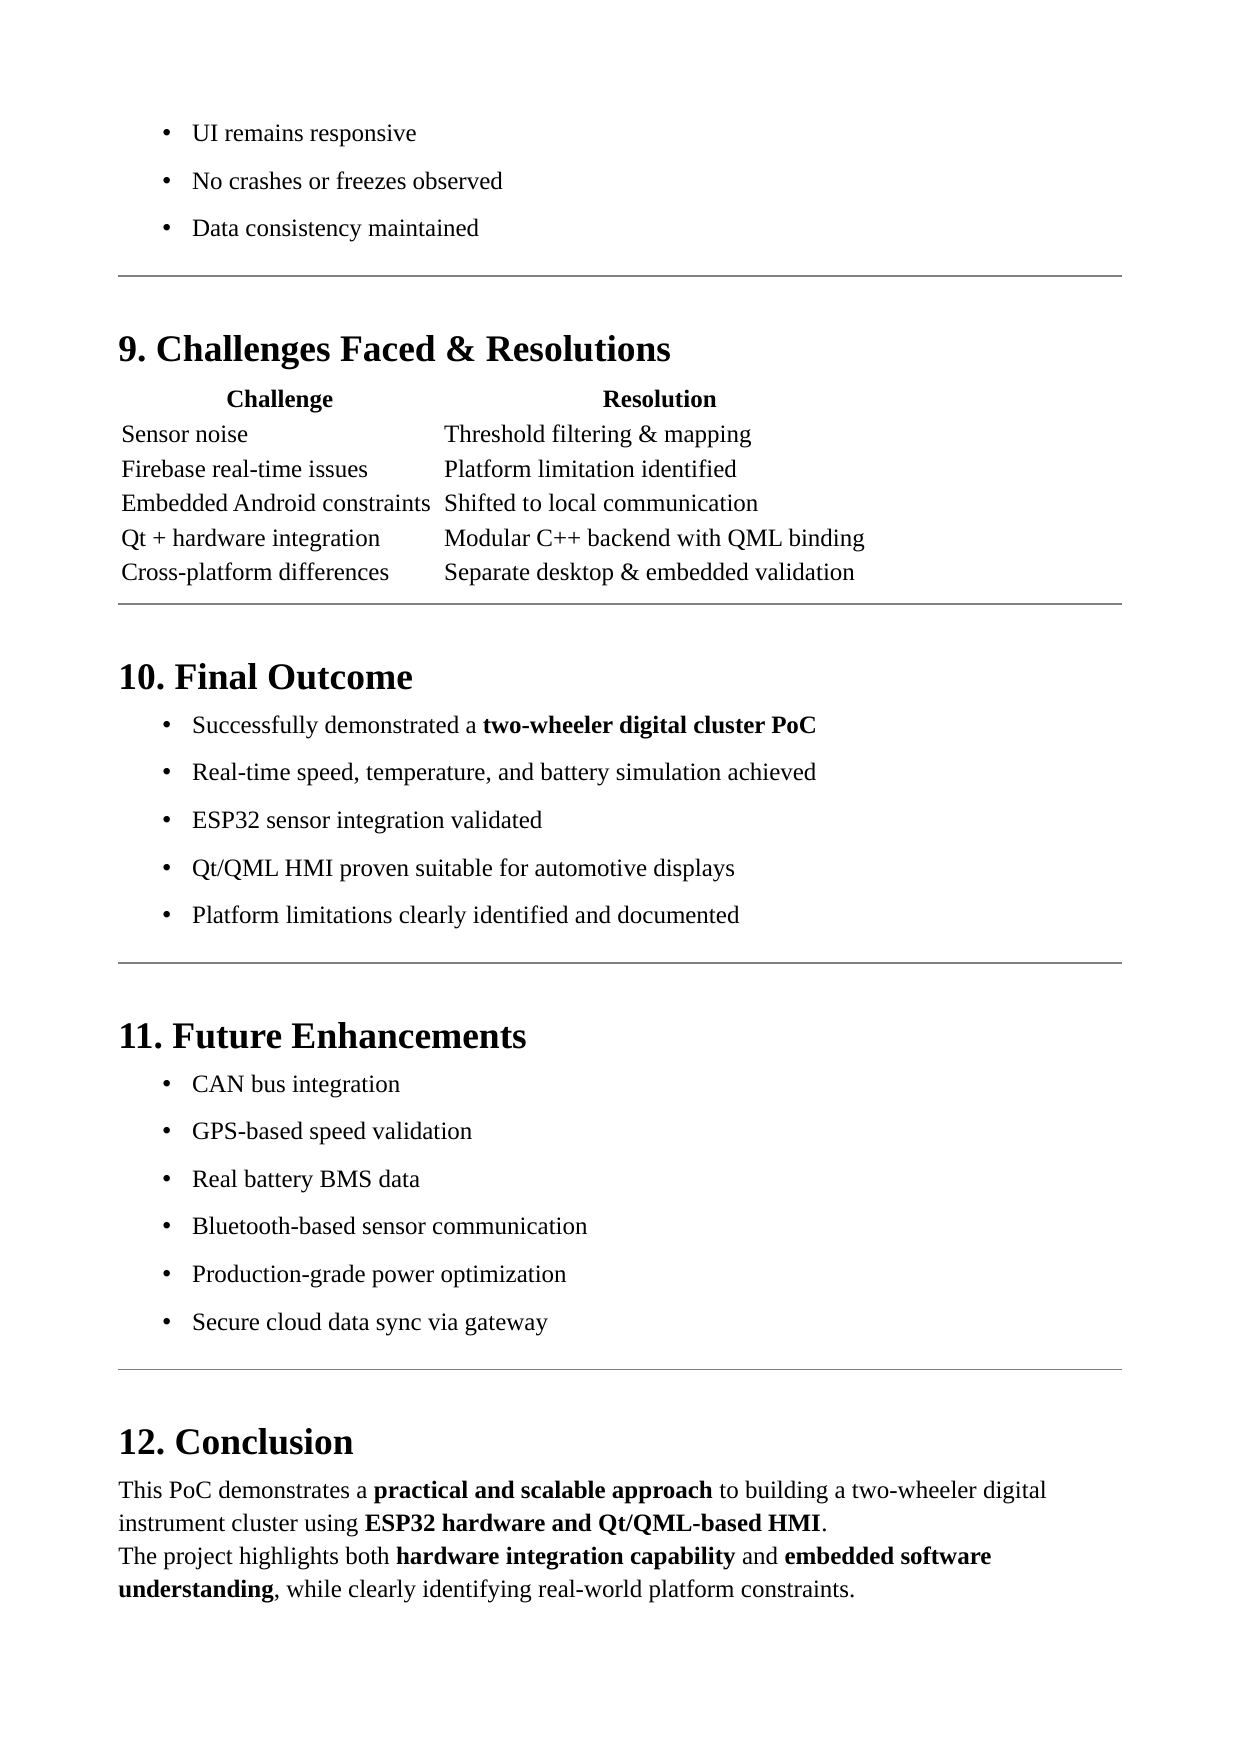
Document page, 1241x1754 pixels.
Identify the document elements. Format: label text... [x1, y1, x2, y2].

list Successfully demonstrated a two-wheeler digital cluster PoC [162, 710, 1122, 739]
list No crashes or freezes observed [162, 166, 1122, 194]
table_cell Firebase real-time issues [118, 451, 441, 485]
list Platform limitations clearly identified and documented [162, 900, 1122, 929]
list UI remains responsive [162, 118, 1122, 147]
text This PoC demonstrates a practical and scalable approach to building a two-wheeler digital instrument cluster using ESP32 hardware and Qt/QML-based HMI. The project highlights both hardware integration capability and embedded software understanding, while clearly identifying real-world platform constraints. [118, 1475, 1122, 1603]
table_cell Qt + hardware integration [118, 520, 441, 554]
list Secure cloud data sync via gateway [162, 1307, 1122, 1335]
table_cell Embedded Android constraints [118, 485, 441, 520]
subtitle 10. Final Outcome [118, 654, 1122, 697]
list Production-grade power optimization [162, 1259, 1122, 1288]
subtitle 9. Challenges Faced & Resolutions [118, 326, 1122, 369]
table_cell Platform limitation identified [441, 451, 878, 485]
subtitle 12. Conclusion [118, 1419, 1122, 1462]
table_cell Threshold filtering & mapping [441, 416, 878, 451]
list Real-time speed, temperature, and battery simulation achieved [162, 757, 1122, 786]
table_header Resolution [441, 382, 878, 416]
list Qt/QML HMI proven suitable for automotive displays [162, 853, 1122, 881]
table_cell Cross-platform differences [118, 555, 441, 589]
table_header Challenge [118, 382, 441, 416]
list ESP32 sensor integration validated [162, 805, 1122, 834]
list Data consistency maintained [162, 213, 1122, 242]
list CAN bus integration [162, 1069, 1122, 1097]
table_cell Modular C++ backend with QML binding [441, 520, 878, 554]
table_cell Shifted to local communication [441, 485, 878, 520]
subtitle 11. Future Enhancements [118, 1013, 1122, 1056]
table_cell Sensor noise [118, 416, 441, 451]
list Bluetooth-based sensor communication [162, 1211, 1122, 1240]
list Real battery BMS data [162, 1164, 1122, 1193]
table_cell Separate desktop & embedded validation [441, 555, 878, 589]
list GPS-based speed validation [162, 1116, 1122, 1145]
